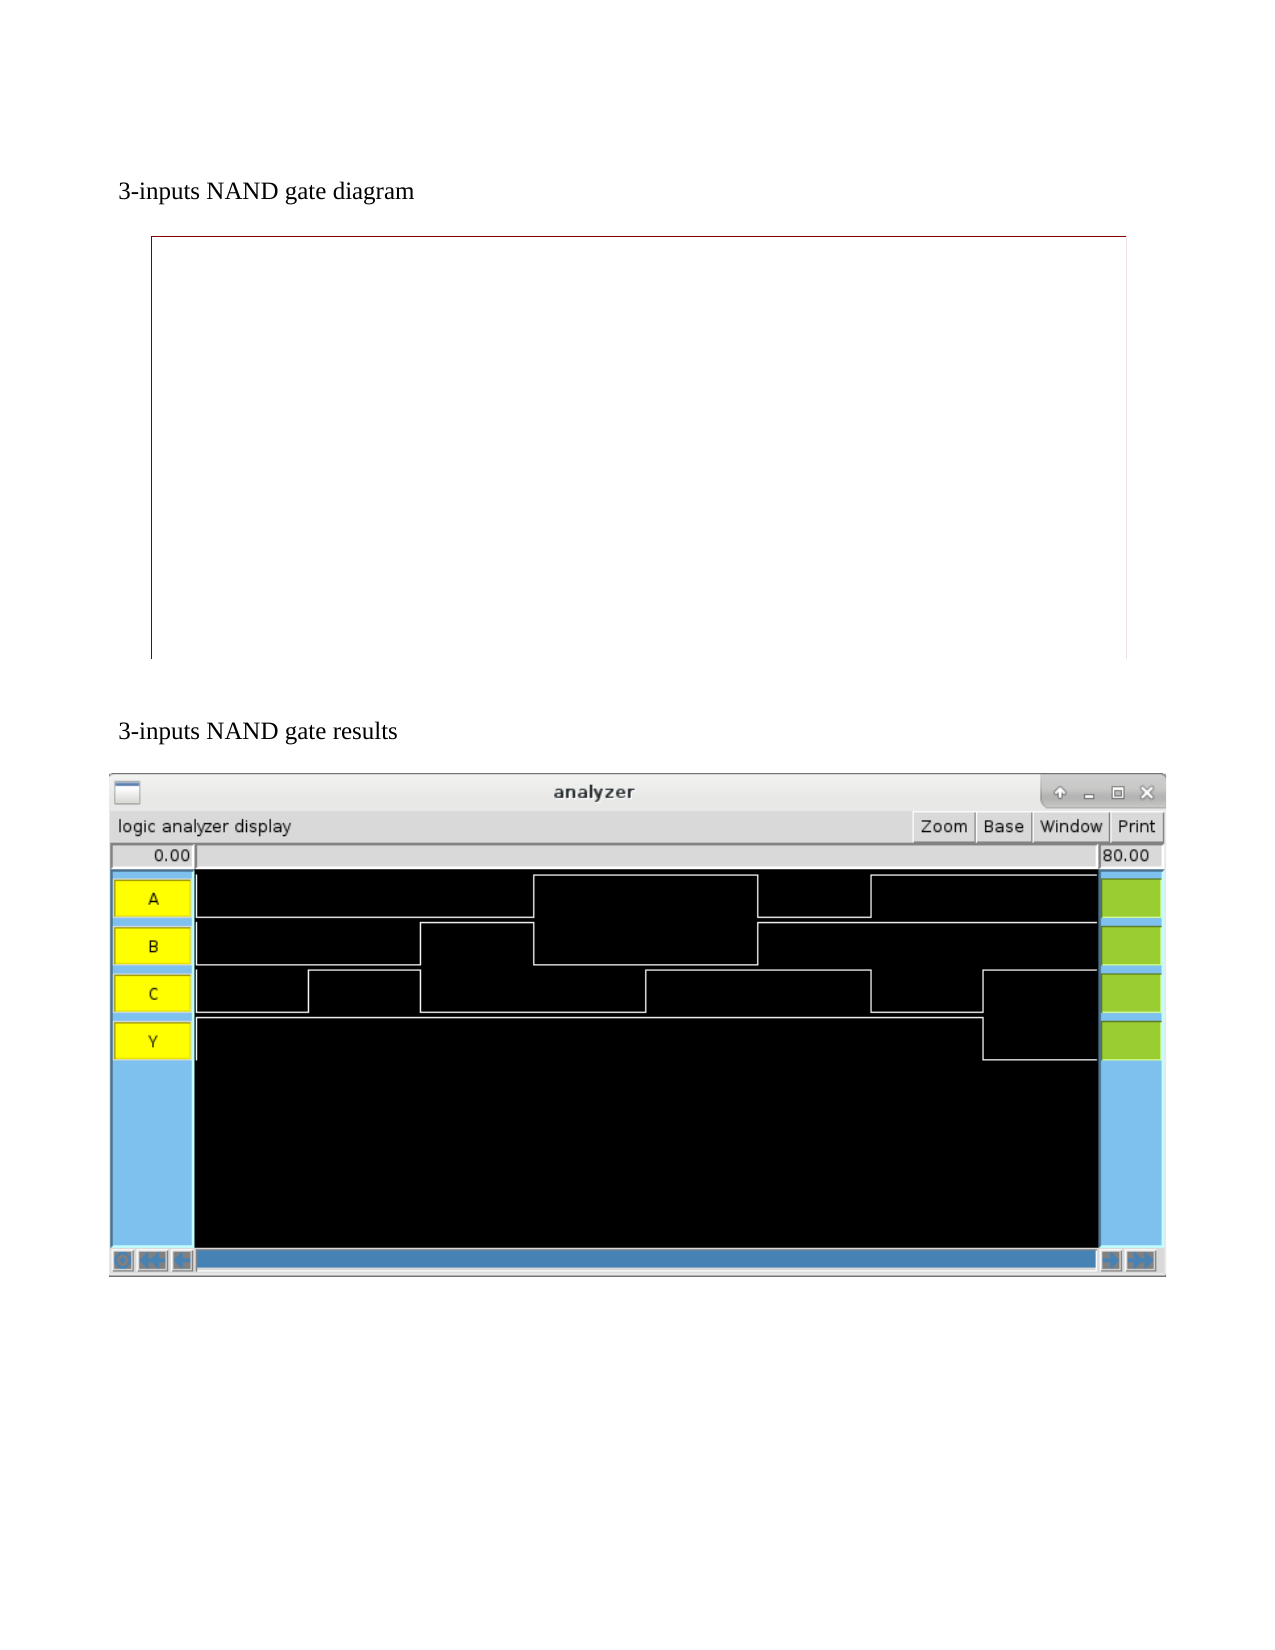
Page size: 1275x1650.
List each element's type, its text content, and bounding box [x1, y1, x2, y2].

text 3-inputs NAND gate diagram [118, 176, 1157, 205]
picture [109, 773, 1167, 1277]
text 3-inputs NAND gate results [118, 716, 1157, 745]
